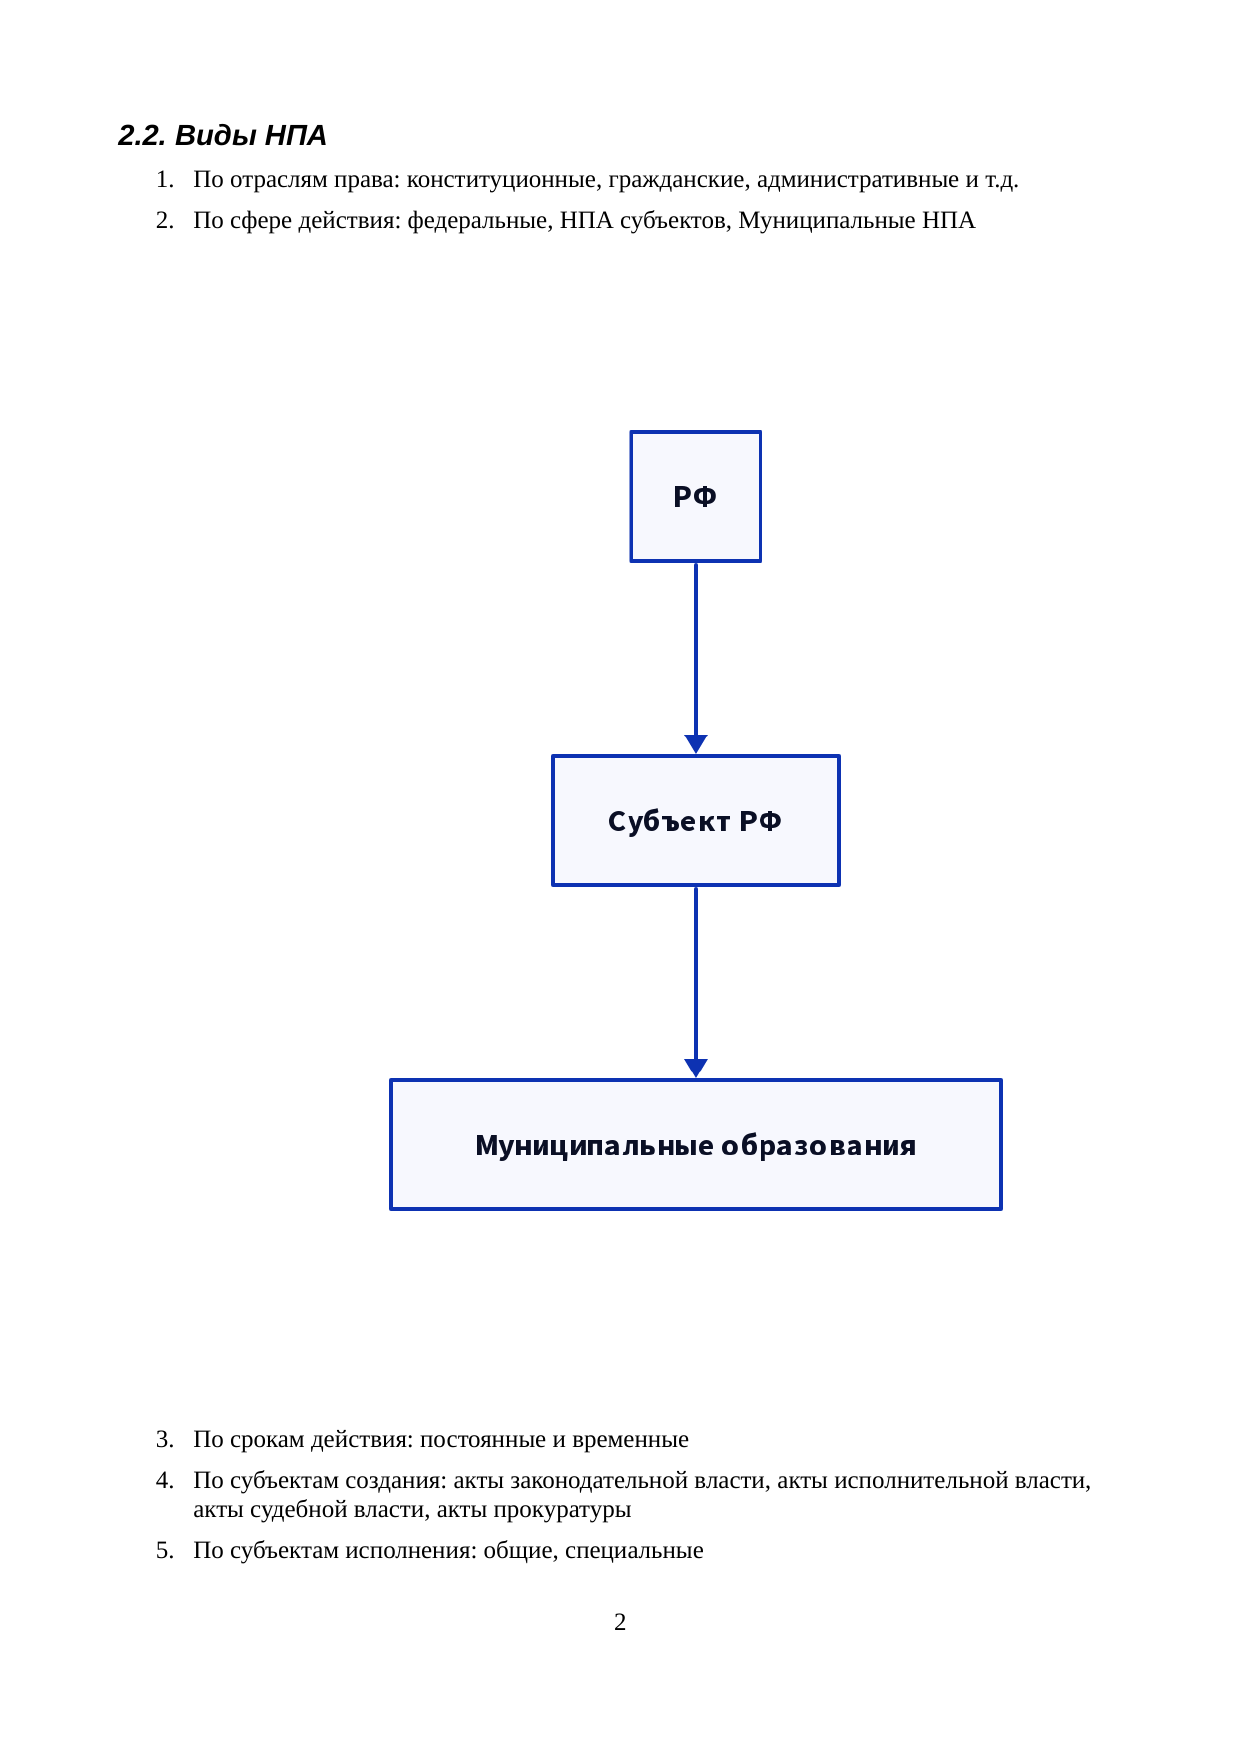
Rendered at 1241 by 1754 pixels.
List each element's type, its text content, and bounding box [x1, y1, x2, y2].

list По сфере действия: федеральные, НПА субъектов, Муниципальные НПА [156, 205, 1122, 1411]
subtitle Виды НПА [118, 118, 1122, 152]
list По срокам действия: постоянные и временные [156, 1424, 1122, 1452]
list По отраслям права: конституционные, гражданские, административные и т.д. [156, 164, 1122, 193]
list По субъектам создания: акты законодательной власти, акты исполнительной власти, акты судебной власти, акты прокуратуры [156, 1465, 1122, 1522]
list По субъектам исполнения: общие, специальные [156, 1535, 1122, 1564]
